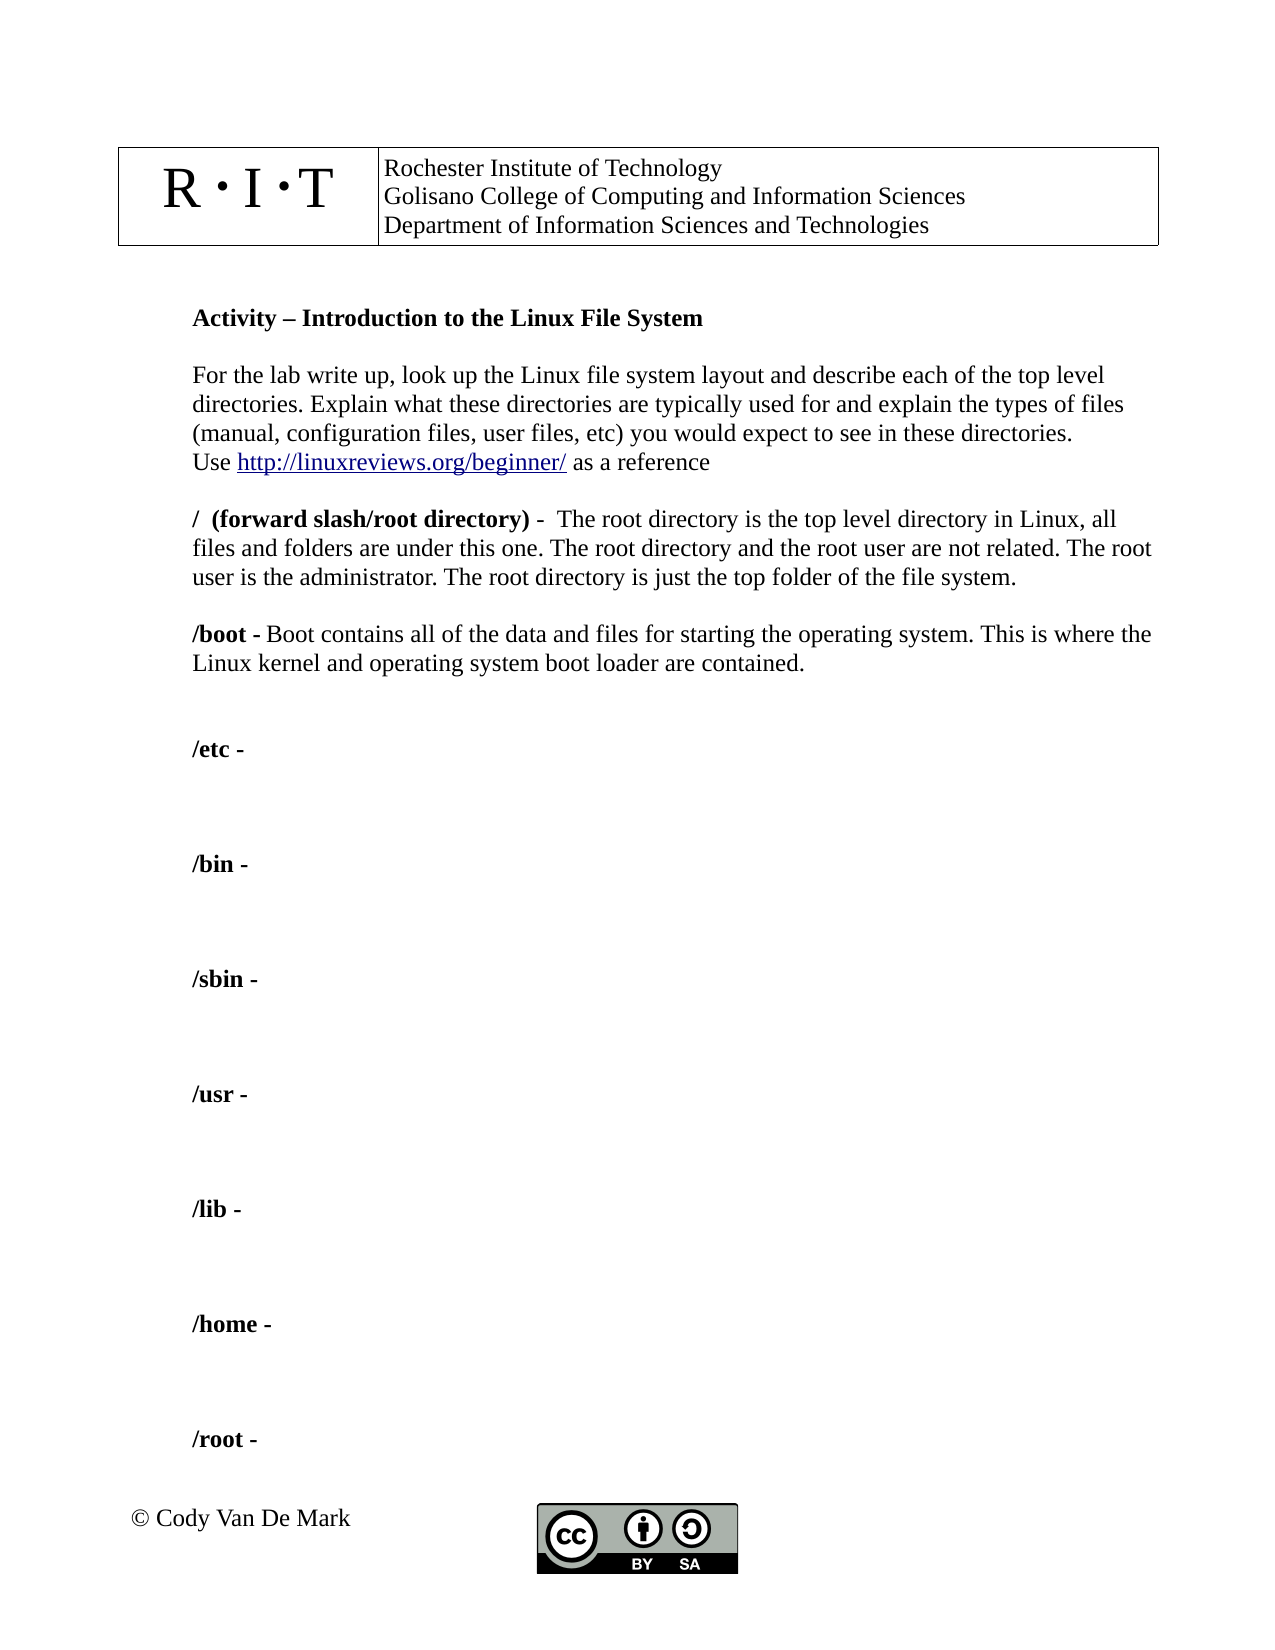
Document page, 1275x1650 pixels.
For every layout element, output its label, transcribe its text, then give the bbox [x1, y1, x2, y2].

text /sbin - [118, 964, 1157, 993]
text /home - [118, 1252, 1157, 1338]
text /etc - [118, 677, 1157, 763]
text /lib - [118, 1194, 1157, 1223]
text Activity – Introduction to the Linux File System For the lab write up, look up the Linux file system layout and describe each of the top level directories. Explain what these directories are typically used for and explain the types of files (manual, configuration files, user files, etc) you would expect to see in these directories. Use http://linuxreviews.org/beginner/ as a reference / (forward slash/root directory) - The root directory is the top level directory in Linux, all files and folders are under this one. The root directory and the root user are not related. The root user is the administrator. The root directory is just the top folder of the file system. ​/boot - Boot contains all of the data and files for starting the operating system. This is where the Linux kernel and operating system boot loader are contained. [118, 303, 1157, 677]
text /usr - [118, 1079, 1157, 1108]
picture [536, 1503, 739, 1574]
text /bin - [118, 763, 1157, 878]
text /root - [118, 1424, 1157, 1453]
